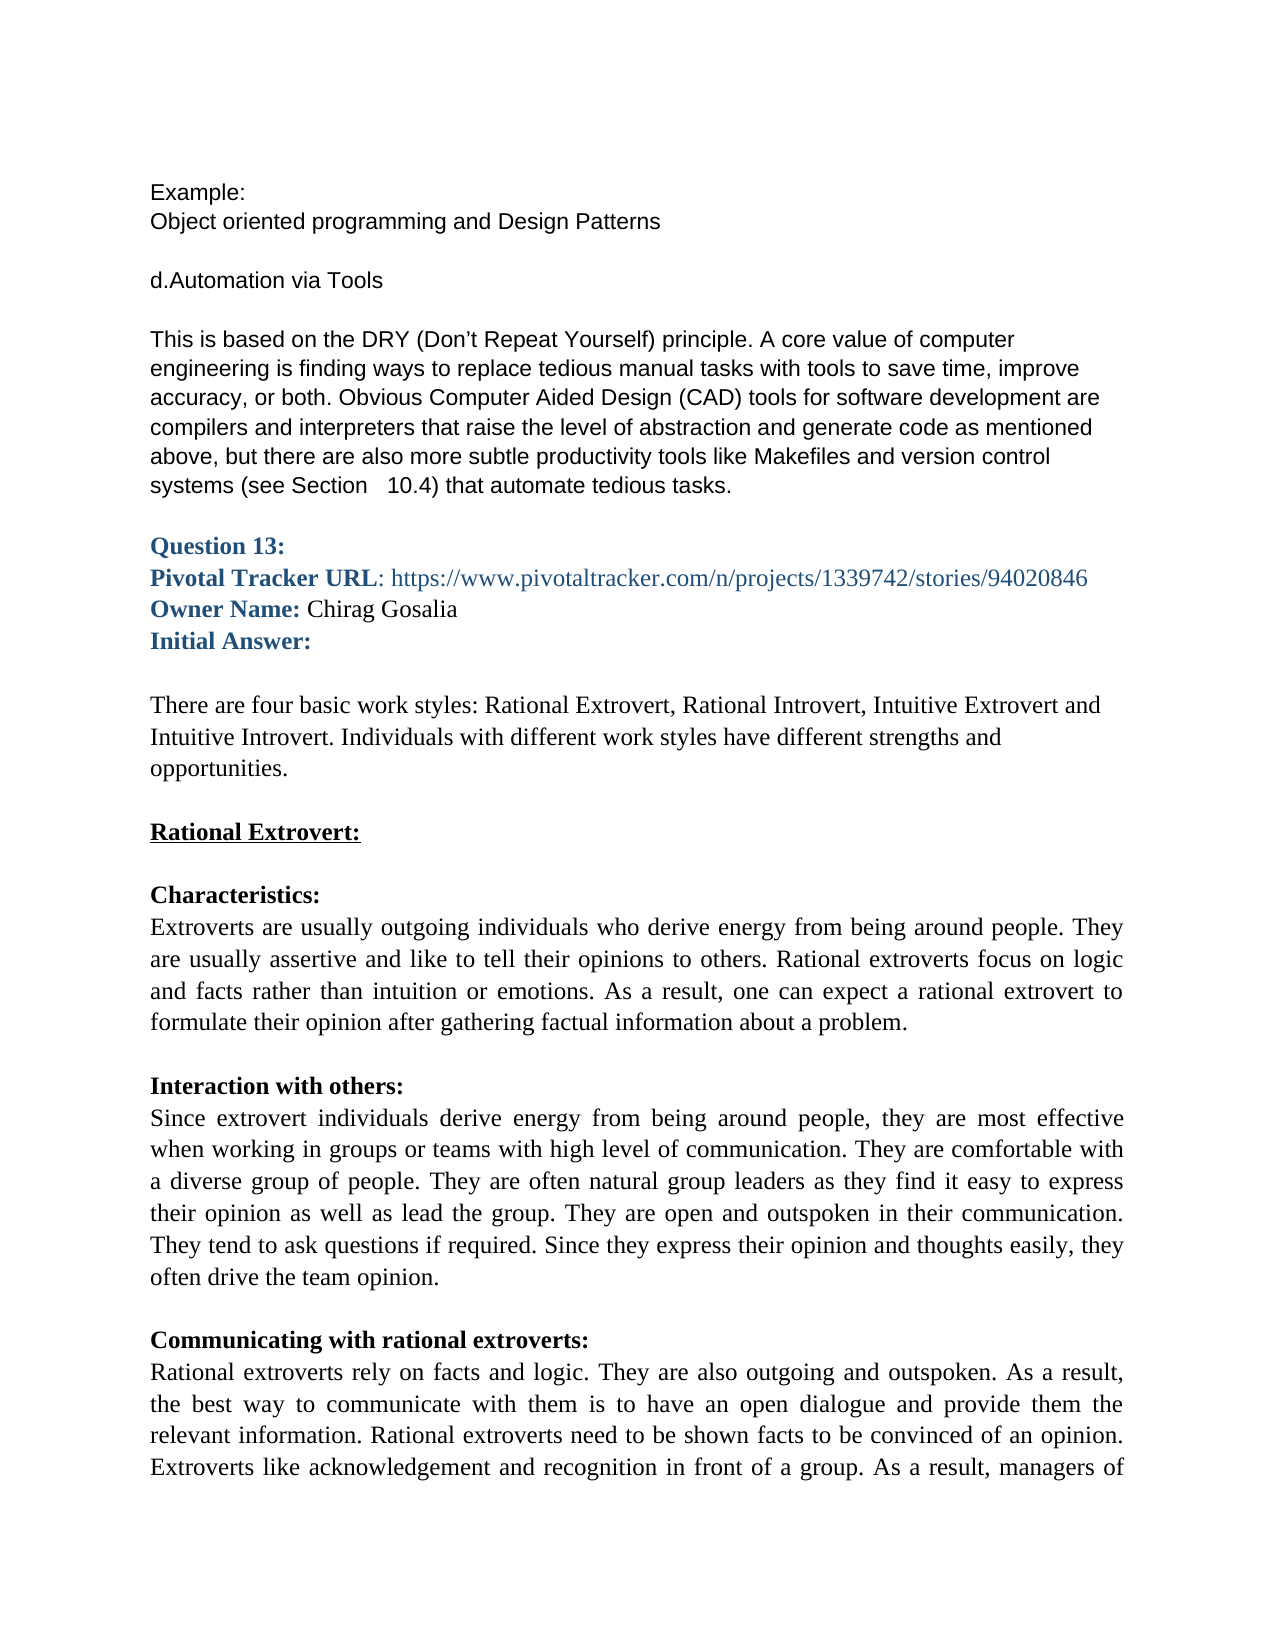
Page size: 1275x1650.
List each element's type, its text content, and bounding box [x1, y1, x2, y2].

text Object oriented programming and Design Patterns [150, 209, 1125, 234]
text d.Automation via Tools [150, 268, 1125, 293]
text Characteristics: [150, 881, 1125, 909]
text Communicating with rational extroverts: [150, 1326, 1125, 1354]
text Question 13: [150, 532, 1125, 560]
text There are four basic work styles: Rational Extrovert, Rational Introvert, Intuitive Extrovert and Intuitive Introvert. Individuals with different work styles have different strengths and opportunities. [150, 691, 1125, 782]
text Interaction with others: [150, 1072, 1125, 1100]
text Initial Answer: [150, 627, 1125, 655]
text Since extrovert individuals derive energy from being around people, they are most effective when working in groups or teams with high level of communication. They are comfortable with a diverse group of people. They are often natural group leaders as they find it easy to express their opinion as well as lead the group. They are open and outspoken in their communication. They tend to ask questions if required. Since they express their opinion and thoughts easily, they often drive the team opinion. [150, 1104, 1125, 1290]
text Rational Extrovert: [150, 818, 1125, 846]
text Owner Name: Chirag Gosalia [150, 596, 1125, 623]
text This is based on the DRY (Don’t Repeat Yourself) principle. A core value of computer engineering is finding ways to replace tedious manual tasks with tools to save time, improve accuracy, or both. Obvious Computer Aided Design (CAD) tools for software development are compilers and interpreters that raise the level of abstraction and generate code as mentioned above, but there are also more subtle productivity tools like Makefiles and version control systems (see Section 10.4) that automate tedious tasks. [150, 326, 1125, 499]
text Example: [150, 179, 1125, 205]
text Rational extroverts rely on facts and logic. They are also outgoing and outspoken. As a result, the best way to communicate with them is to have an open dialogue and provide them the relevant information. Rational extroverts need to be shown facts to be convinced of an opinion. Extroverts like acknowledgement and recognition in front of a group. As a result, managers of [150, 1358, 1125, 1481]
text Extroverts are usually outgoing individuals who derive energy from being around people. They are usually assertive and like to tell their opinions to others. Rational extroverts focus on logic and facts rather than intuition or emotions. As a result, one can expect a rational extrovert to formulate their opinion after gathering factual information about a problem. [150, 913, 1125, 1036]
text Pivotal Tracker URL: https://www.pivotaltracker.com/n/projects/1339742/stories/94020846 [150, 564, 1125, 591]
